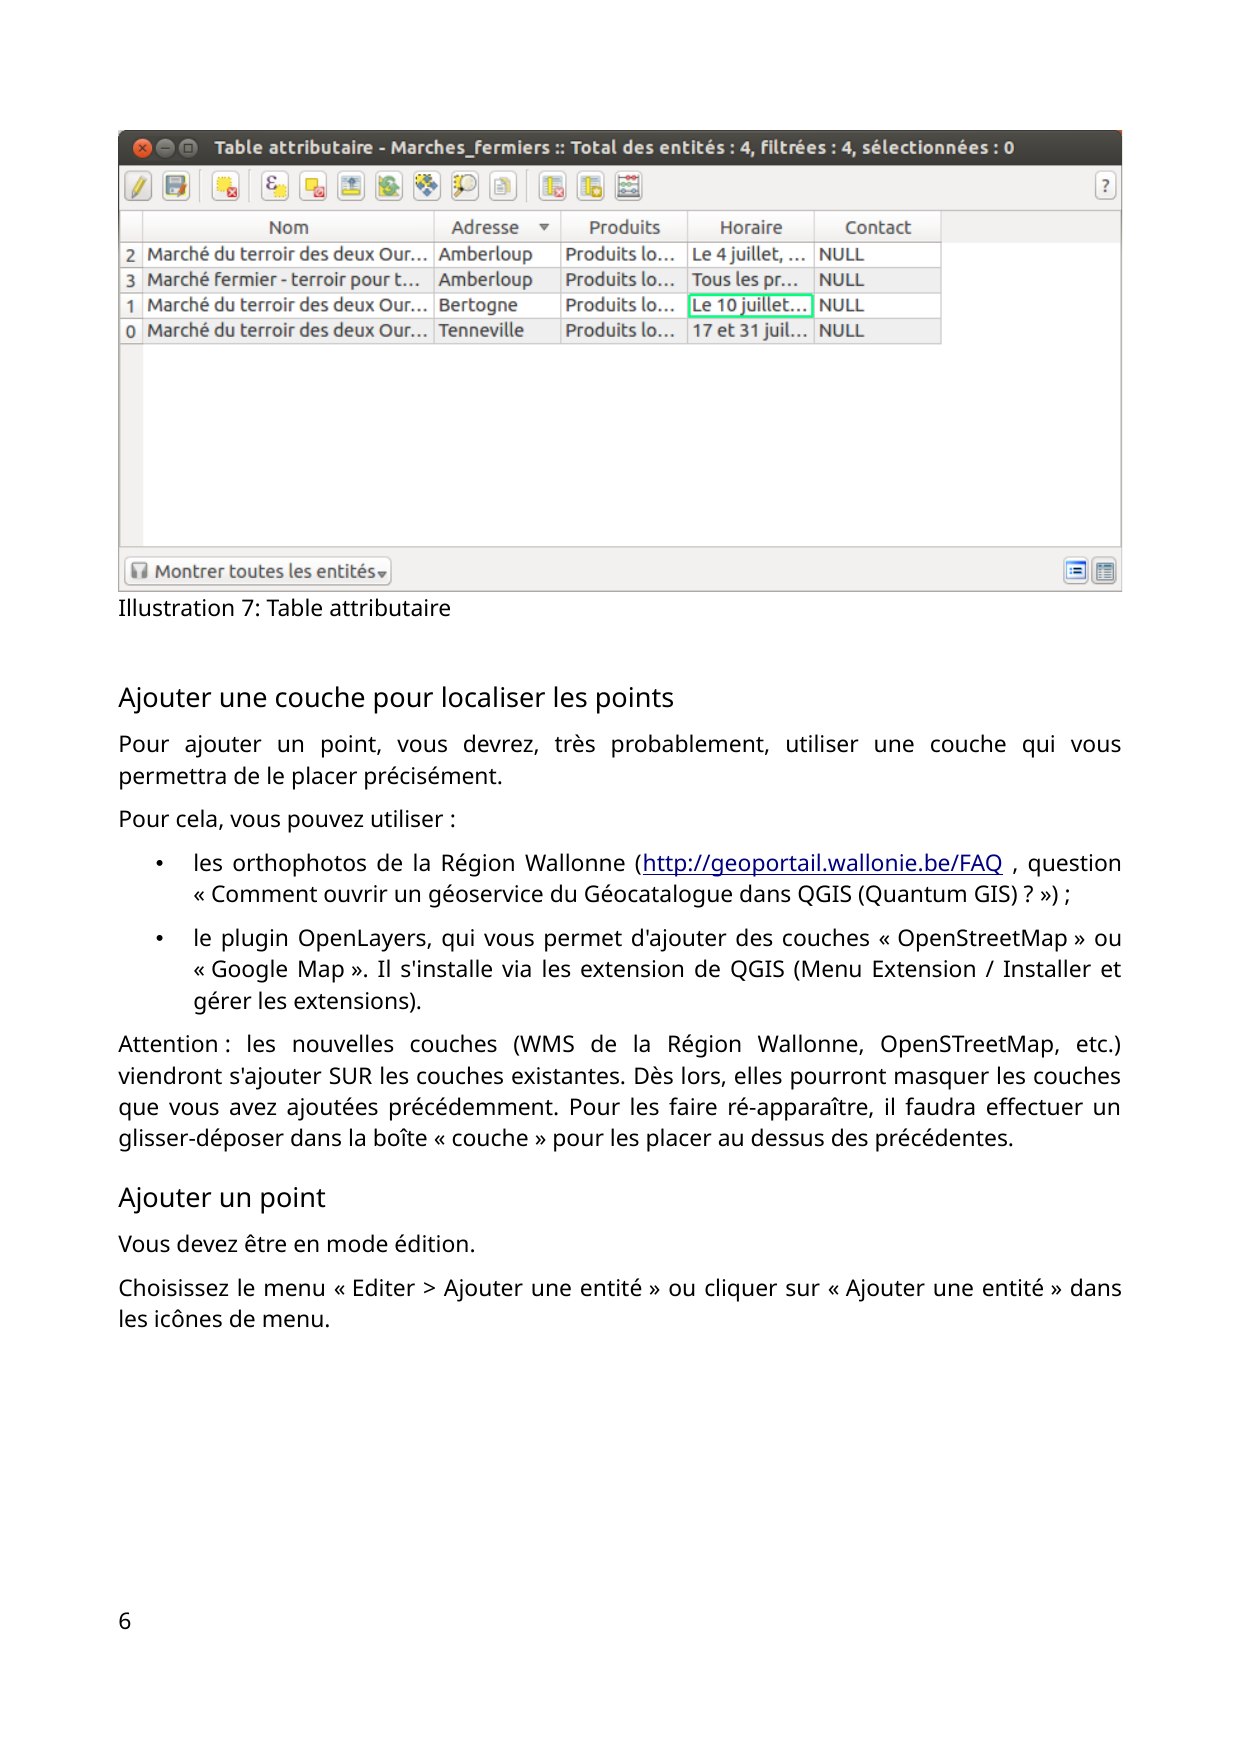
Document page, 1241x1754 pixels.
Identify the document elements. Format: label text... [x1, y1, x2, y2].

text Vous devez être en mode édition. [118, 1228, 1122, 1259]
subtitle Ajouter un point [118, 1178, 1122, 1215]
picture [118, 130, 1123, 592]
list les orthophotos de la Région Wallonne (http://geoportail.wallonie.be/FAQ , question « Comment ouvrir un géoservice du Géocatalogue dans QGIS (Quantum GIS) ? ») ; [156, 847, 1122, 909]
text Choisissez le menu « Editer > Ajouter une entité » ou cliquer sur « Ajouter une entité » dans les icônes de menu. [118, 1271, 1122, 1334]
text Pour ajouter un point, vous devrez, très probablement, utiliser une couche qui vous permettra de le placer précisément. [118, 728, 1122, 791]
list le plugin OpenLayers, qui vous permet d'ajouter des couches « OpenStreetMap » ou « Google Map ». Il s'installe via les extension de QGIS (Menu Extension / Installer et gérer les extensions). [156, 922, 1122, 1016]
text Pour cela, vous pouvez utiliser : [118, 803, 1122, 834]
text Illustration 7: Table attributaire [118, 592, 1122, 623]
text Attention : les nouvelles couches (WMS de la Région Wallonne, OpenSTreetMap, etc.) viendront s'ajouter SUR les couches existantes. Dès lors, elles pourront masquer les couches que vous avez ajoutées précédemment. Pour les faire ré-apparaître, il faudra effectuer un glisser-déposer dans la boîte « couche » pour les placer au dessus des précédentes. [118, 1028, 1122, 1153]
subtitle Ajouter une couche pour localiser les points [118, 679, 1122, 716]
